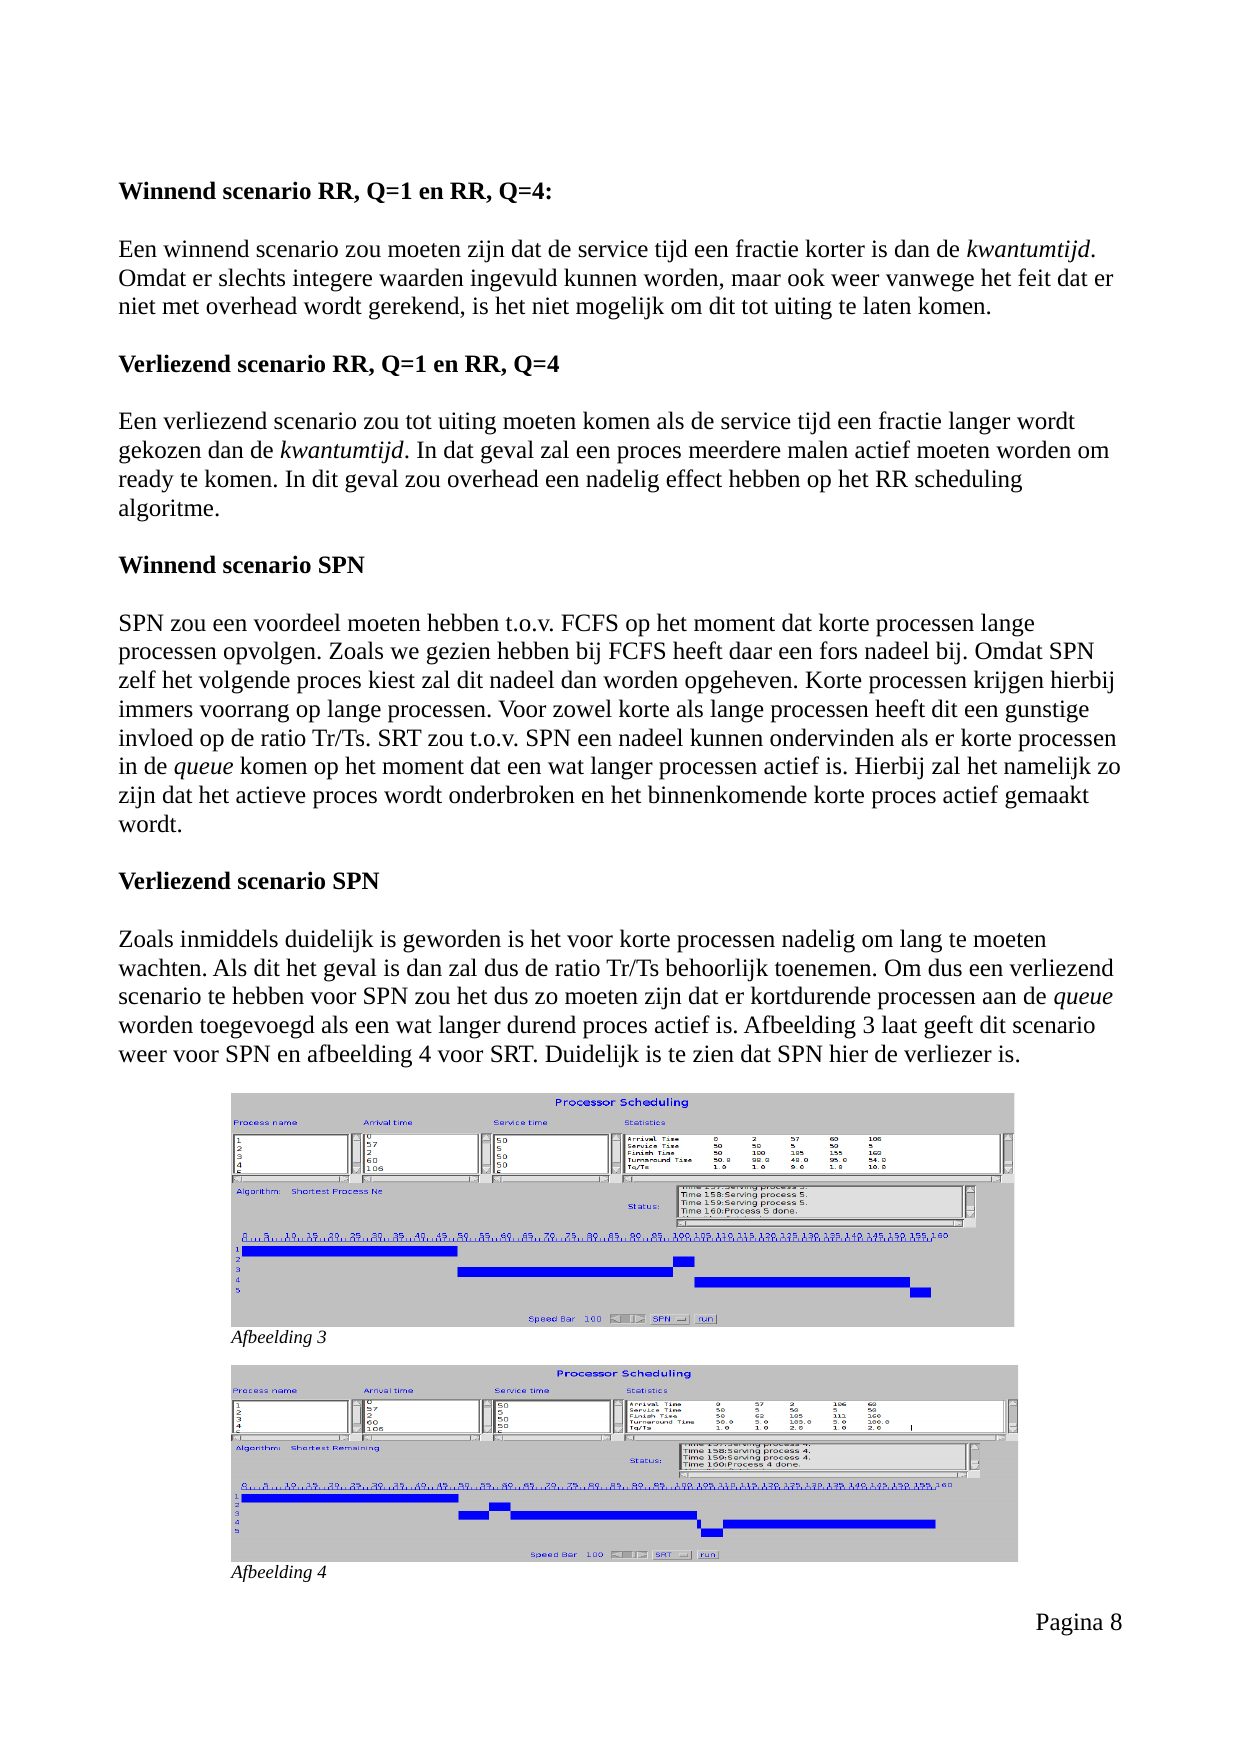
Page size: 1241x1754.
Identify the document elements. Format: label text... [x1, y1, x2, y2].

text Afbeelding 3 [231, 1327, 1015, 1348]
text SPN zou een voordeel moeten hebben t.o.v. FCFS op het moment dat korte processen lange processen opvolgen. Zoals we gezien hebben bij FCFS heeft daar een fors nadeel bij. Omdat SPN zelf het volgende proces kiest zal dit nadeel dan worden opgeheven. Korte processen krijgen hierbij immers voorrang op lange processen. Voor zowel korte als lange processen heeft dit een gunstige invloed op de ratio Tr/Ts. SRT zou t.o.v. SPN een nadeel kunnen ondervinden als er korte processen in de queue komen op het moment dat een wat langer processen actief is. Hierbij zal het namelijk zo zijn dat het actieve proces wordt onderbroken en het binnenkomende korte proces actief gemaakt wordt. [118, 608, 1122, 838]
text Winnend scenario SPN [118, 550, 1122, 579]
text Een winnend scenario zou moeten zijn dat de service tijd een fractie korter is dan de kwantumtijd. Omdat er slechts integere waarden ingevuld kunnen worden, maar ook weer vanwege het feit dat er niet met overhead wordt gerekend, is het niet mogelijk om dit tot uiting te laten komen. [118, 234, 1122, 320]
picture [231, 1093, 1015, 1327]
text Winnend scenario RR, Q=1 en RR, Q=4: [118, 176, 1122, 205]
text Verliezend scenario RR, Q=1 en RR, Q=4 [118, 349, 1122, 378]
text Verliezend scenario SPN [118, 866, 1122, 895]
text Een verliezend scenario zou tot uiting moeten komen als de service tijd een fractie langer wordt gekozen dan de kwantumtijd. In dat geval zal een proces meerdere malen actief moeten worden om ready te komen. In dit geval zou overhead een nadelig effect hebben op het RR scheduling algoritme. [118, 406, 1122, 521]
picture [231, 1365, 1019, 1562]
text Afbeelding 4 [231, 1562, 1018, 1583]
text Zoals inmiddels duidelijk is geworden is het voor korte processen nadelig om lang te moeten wachten. Als dit het geval is dan zal dus de ratio Tr/Ts behoorlijk toenemen. Om dus een verliezend scenario te hebben voor SPN zou het dus zo moeten zijn dat er kortdurende processen aan de queue worden toegevoegd als een wat langer durend proces actief is. Afbeelding 3 laat geeft dit scenario weer voor SPN en afbeelding 4 voor SRT. Duidelijk is te zien dat SPN hier de verliezer is. [118, 924, 1122, 1068]
